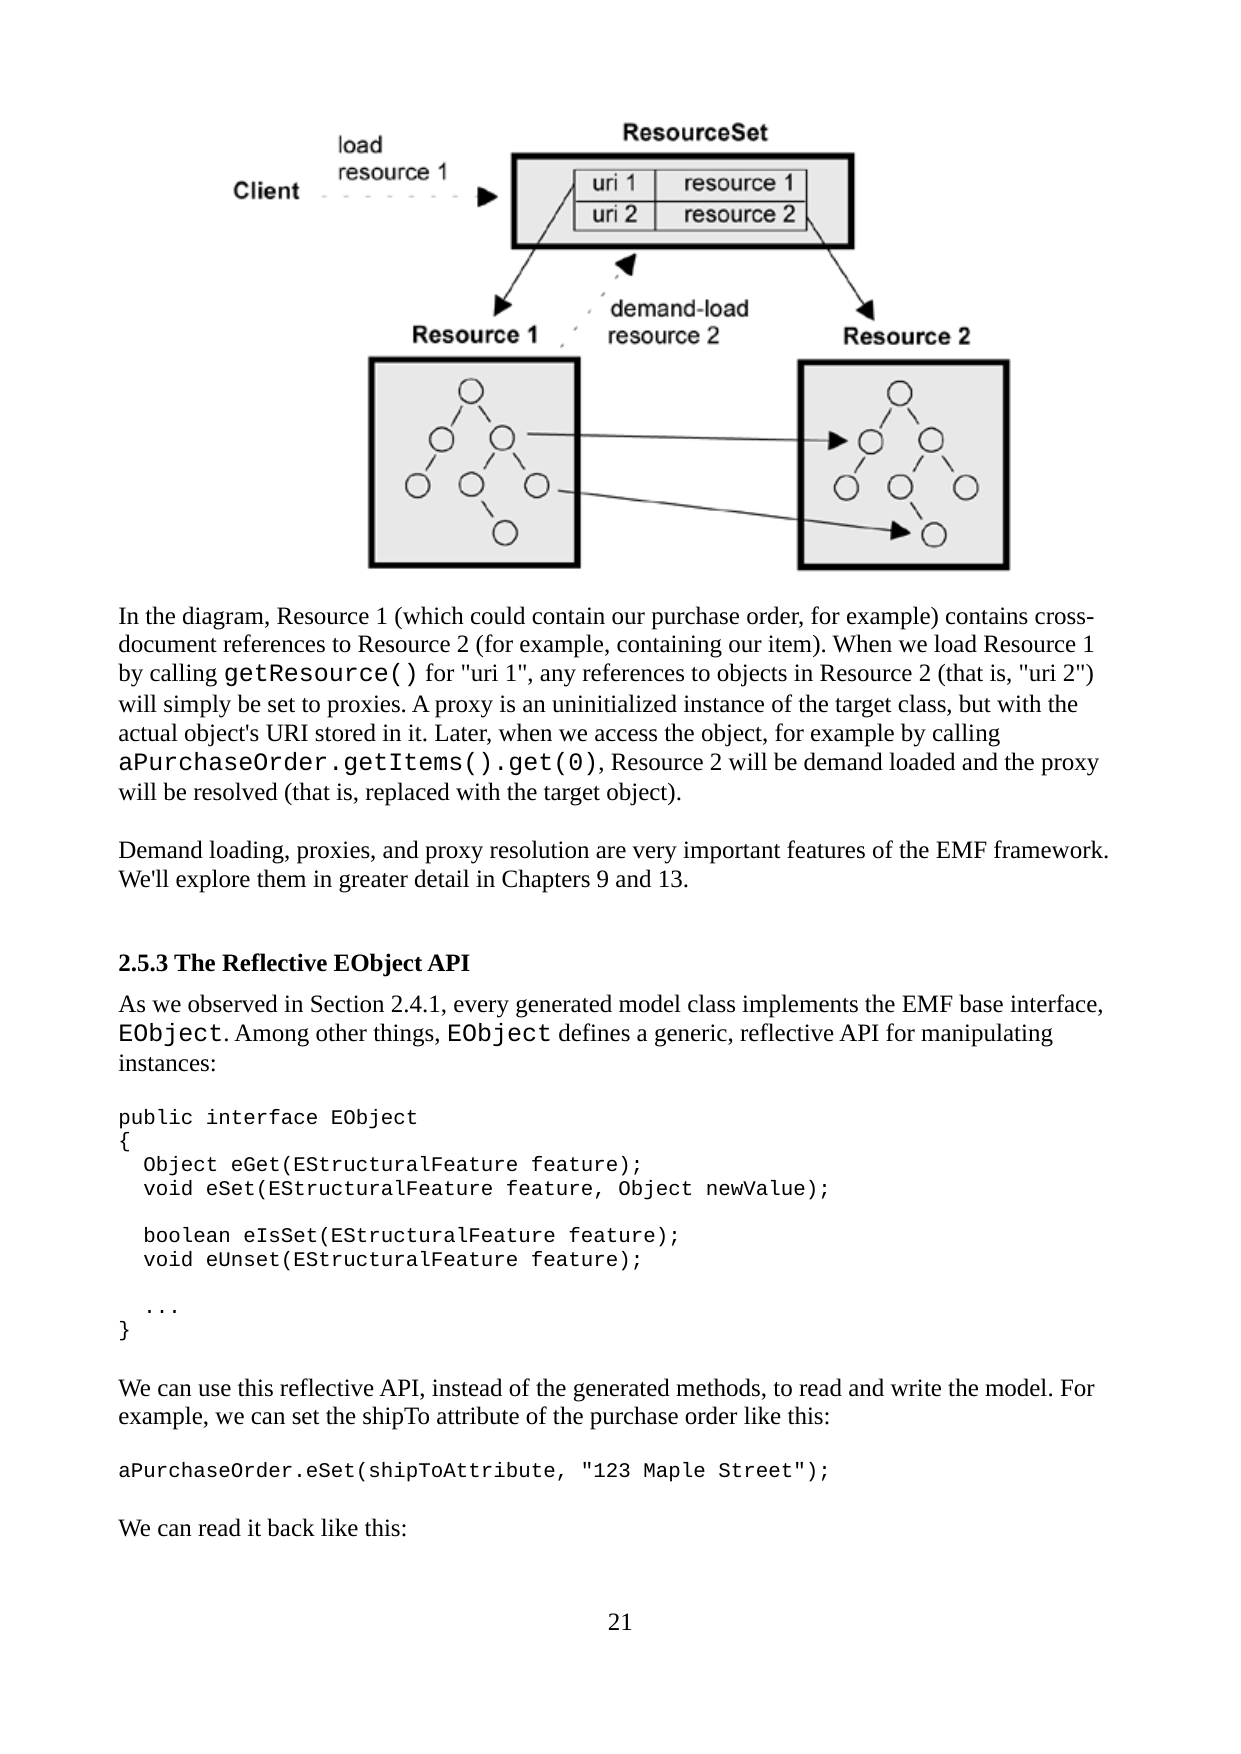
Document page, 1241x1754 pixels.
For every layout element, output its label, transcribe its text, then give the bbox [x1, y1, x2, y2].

picture [229, 118, 1011, 572]
table_header In the diagram, Resource 1 (which could contain our purchase order, for example) contains cross-document references to Resource 2 (for example, containing our item). When we load Resource 1 by calling getResource() for "uri 1", any references to objects in Resource 2 (that is, "uri 2") will simply be set to proxies. A proxy is an uninitialized instance of the target class, but with the actual object's URI stored in it. Later, when we access the object, for example by calling aPurchaseOrder.getItems().get(0), Resource 2 will be demand loaded and the proxy will be resolved (that is, replaced with the target object). Demand loading, proxies, and proxy resolution are very important features of the EMF framework. We'll explore them in greater detail in Chapters 9 and 13. 2.5.3 The Reflective EObject API As we observed in Section 2.4.1, every generated model class implements the EMF base interface, EObject. Among other things, EObject defines a generic, reflective API for manipulating instances: public interface EObject { Object eGet(EStructuralFeature feature); void eSet(EStructuralFeature feature, Object newValue); boolean eIsSet(EStructuralFeature feature); void eUnset(EStructuralFeature feature); ... } We can use this reflective API, instead of the generated methods, to read and write the model. For example, we can set the shipTo attribute of the purchase order like this: aPurchaseOrder.eSet(shipToAttribute, "123 Maple Street"); We can read it back like this: [118, 118, 1122, 1571]
